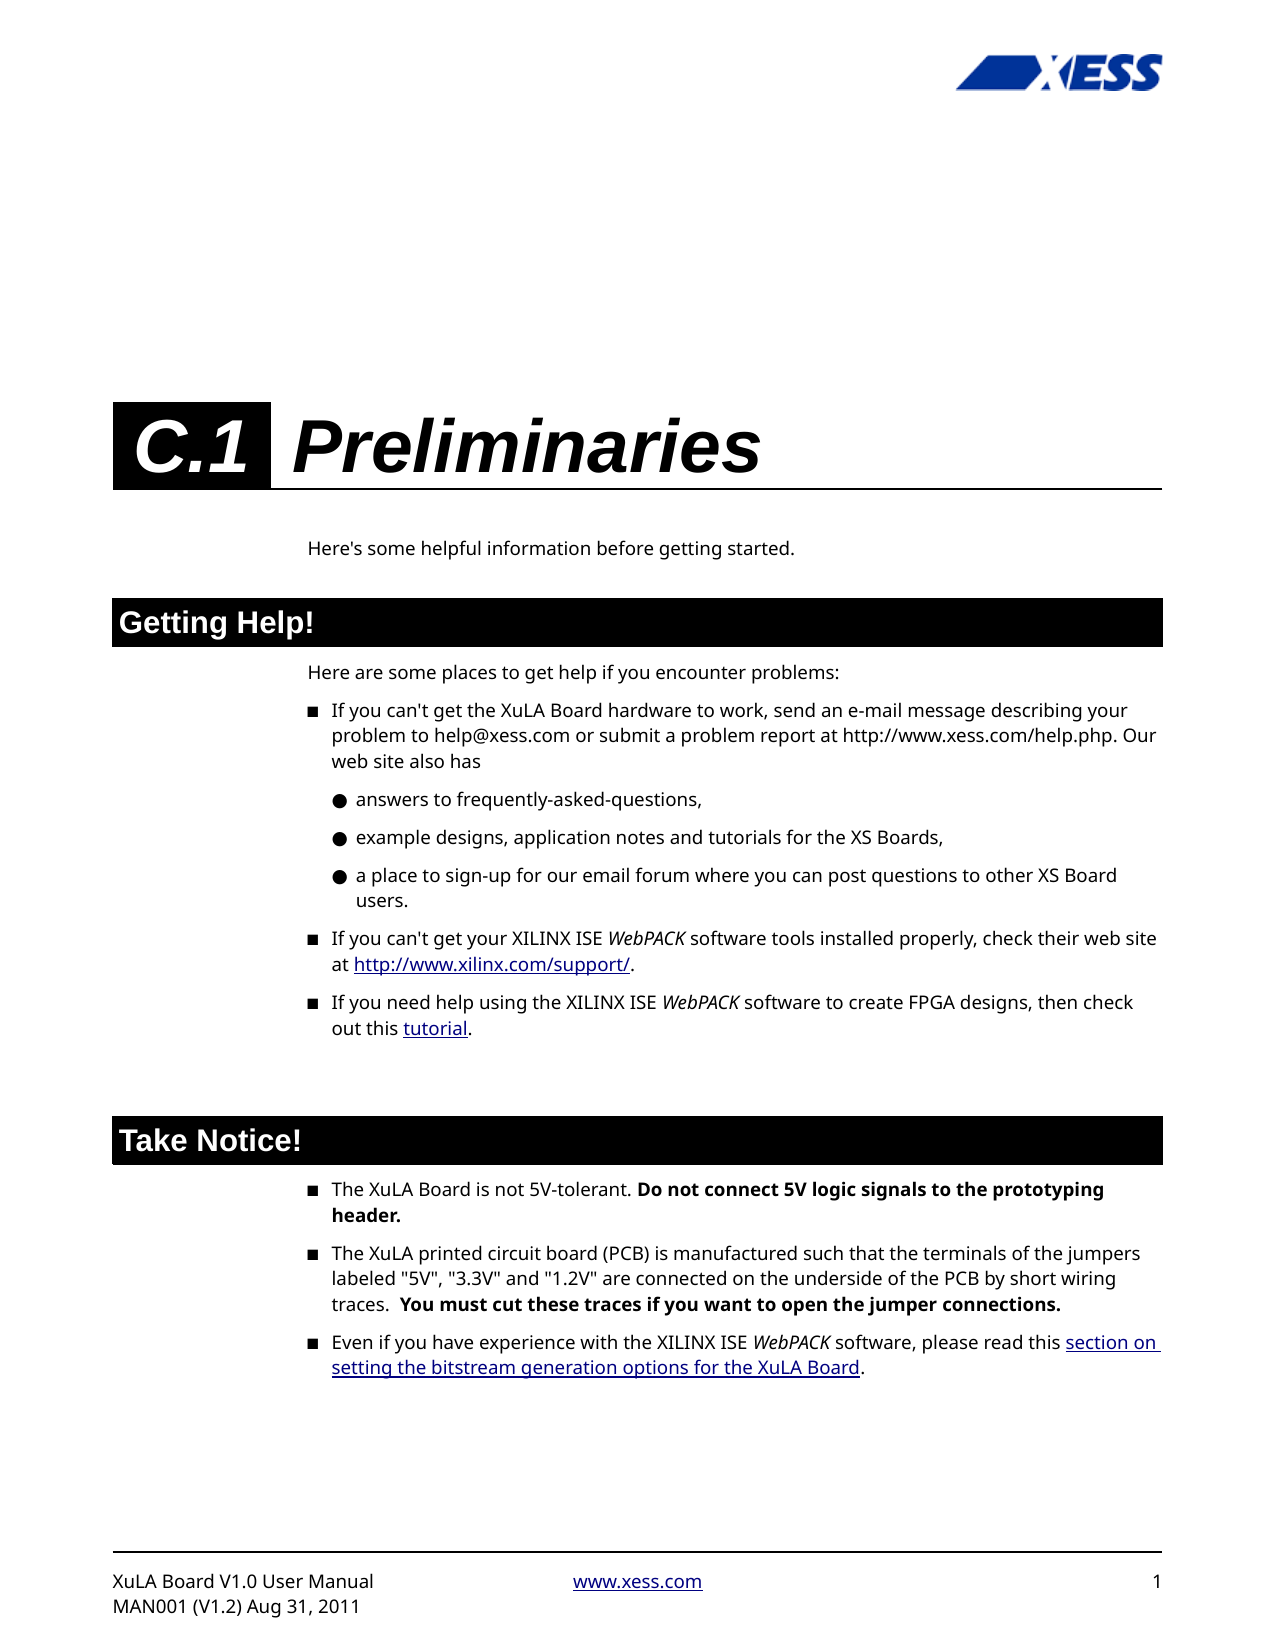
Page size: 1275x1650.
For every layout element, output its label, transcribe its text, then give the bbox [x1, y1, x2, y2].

list Even if you have experience with the XILINX ISE WebPACK software, please read this section on setting the bitstream generation options for the XuLA Board. [307, 1329, 1162, 1380]
picture [955, 54, 1163, 91]
list The XuLA printed circuit board (PCB) is manufactured such that the terminals of the jumpers labeled "5V", "3.3V" and "1.2V" are connected on the underside of the PCB by short wiring traces. You must cut these traces if you want to open the jumper connections. [307, 1240, 1162, 1317]
list If you can't get the XuLA Board hardware to work, send an e-mail message describing your problem to help@xess.com or submit a problem report at http://www.xess.com/help.php. Our web site also has [307, 697, 1162, 774]
list If you need help using the XILINX ISE WebPACK software to create FPGA designs, then check out this tutorial. [307, 989, 1162, 1040]
subtitle Take Notice! [114, 1117, 1162, 1164]
list The XuLA Board is not 5V-tolerant. Do not connect 5V logic signals to the prototyping header. [307, 1177, 1162, 1228]
text Here's some helpful information before getting started. [307, 535, 1162, 561]
list If you can't get your XILINX ISE WebPACK software tools installed properly, check their web site at http://www.xilinx.com/support/. [307, 926, 1162, 977]
subtitle Preliminaries [271, 402, 1162, 488]
list example designs, application notes and tutorials for the XS Boards, [331, 824, 1162, 850]
subtitle Getting Help! [114, 599, 1162, 646]
text Here are some places to get help if you encounter problems: [307, 659, 1162, 684]
list a place to sign-up for our email forum where you can post questions to other XS Board users. [331, 862, 1162, 913]
list answers to frequently-asked-questions, [331, 786, 1162, 812]
